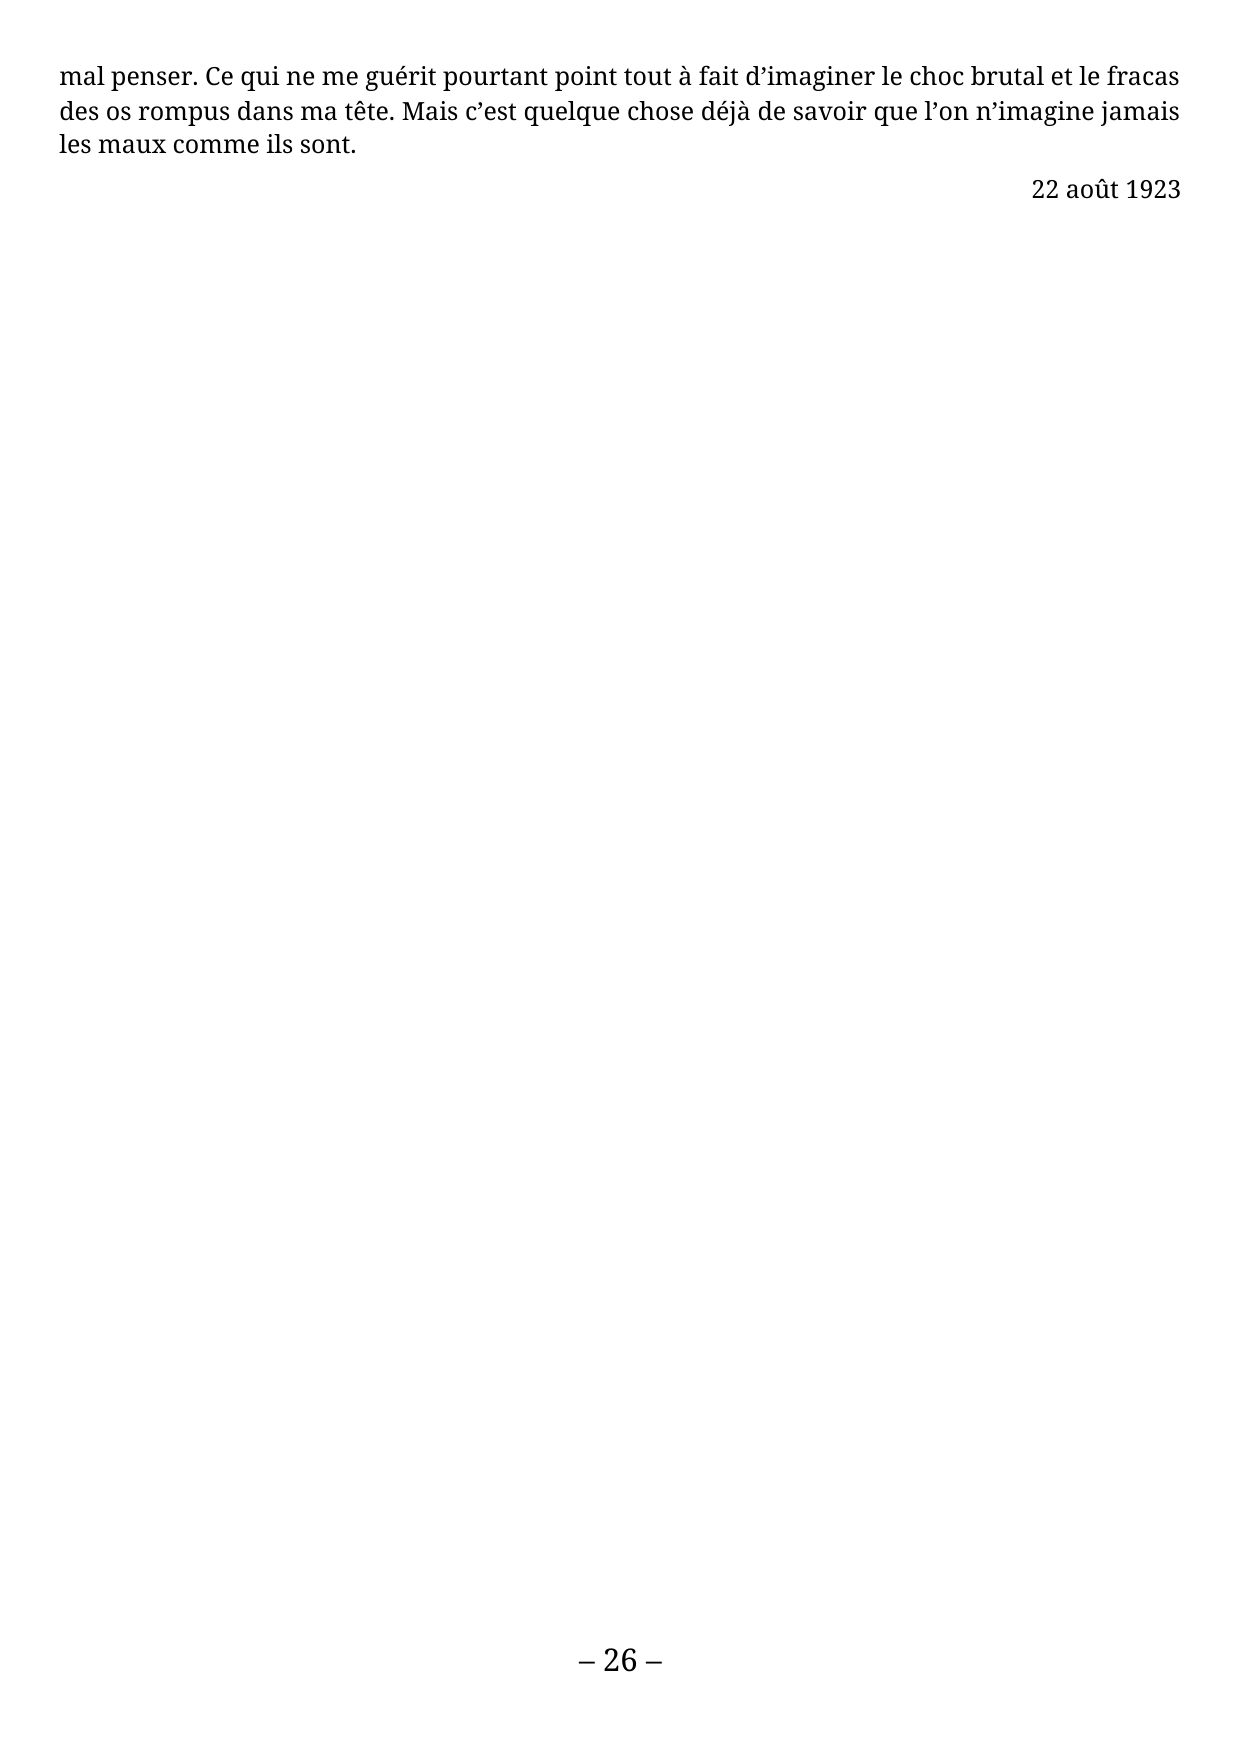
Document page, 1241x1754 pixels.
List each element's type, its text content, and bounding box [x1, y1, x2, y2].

text mal penser. Ce qui ne me guérit pourtant point tout à fait d’imaginer le choc brutal et le fracas des os rompus dans ma tête. Mais c’est quelque chose déjà de savoir que l’on n’imagine jamais les maux comme ils sont. [59, 59, 1181, 161]
text 22 août 1923 [59, 172, 1181, 206]
